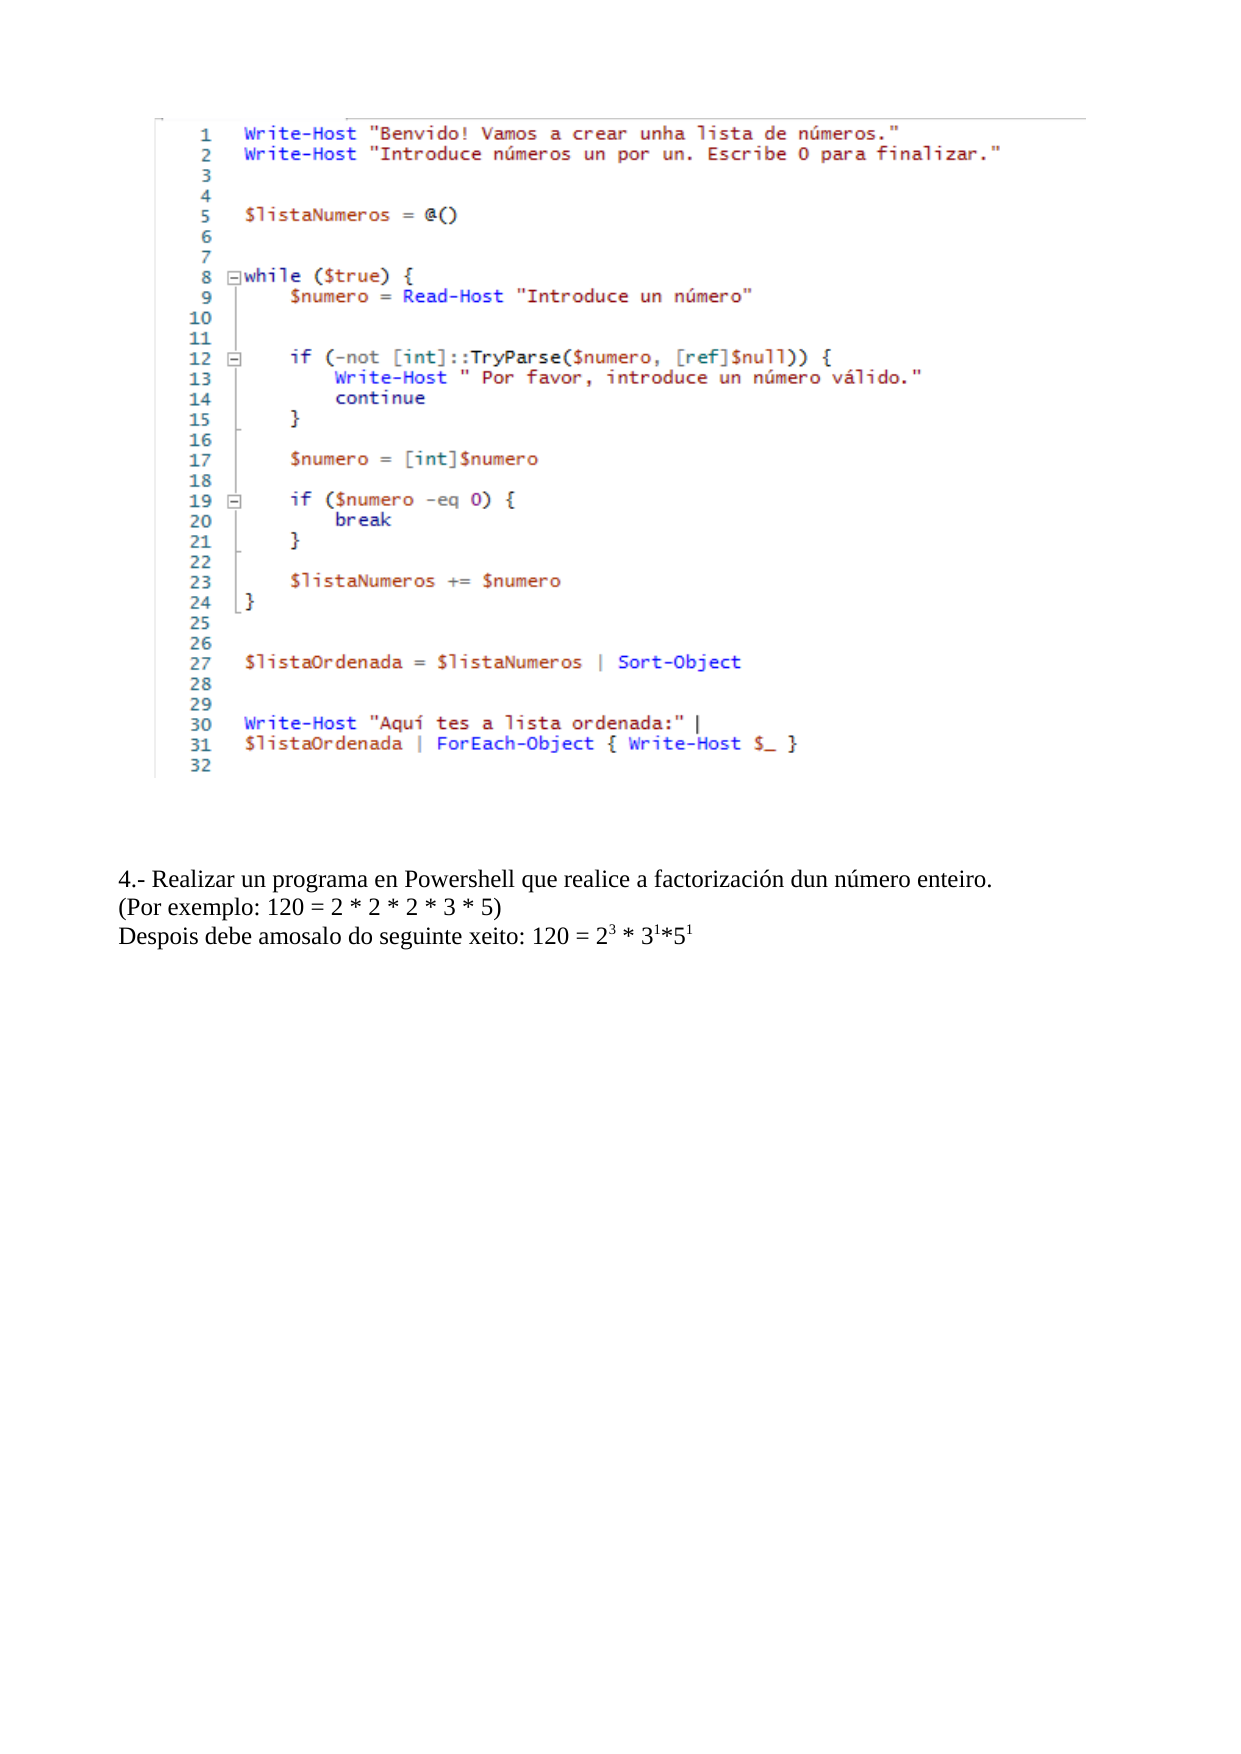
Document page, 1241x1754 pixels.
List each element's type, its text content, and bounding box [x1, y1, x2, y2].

text (Por exemplo: 120 = 2 * 2 * 2 * 3 * 5) [118, 892, 1122, 921]
text 4.- Realizar un programa en Powershell que realice a factorización dun número enteiro. [118, 864, 1122, 892]
text Despois debe amosalo do seguinte xeito: 120 = 23 * 31*51 [118, 921, 1122, 950]
picture [154, 118, 1086, 778]
